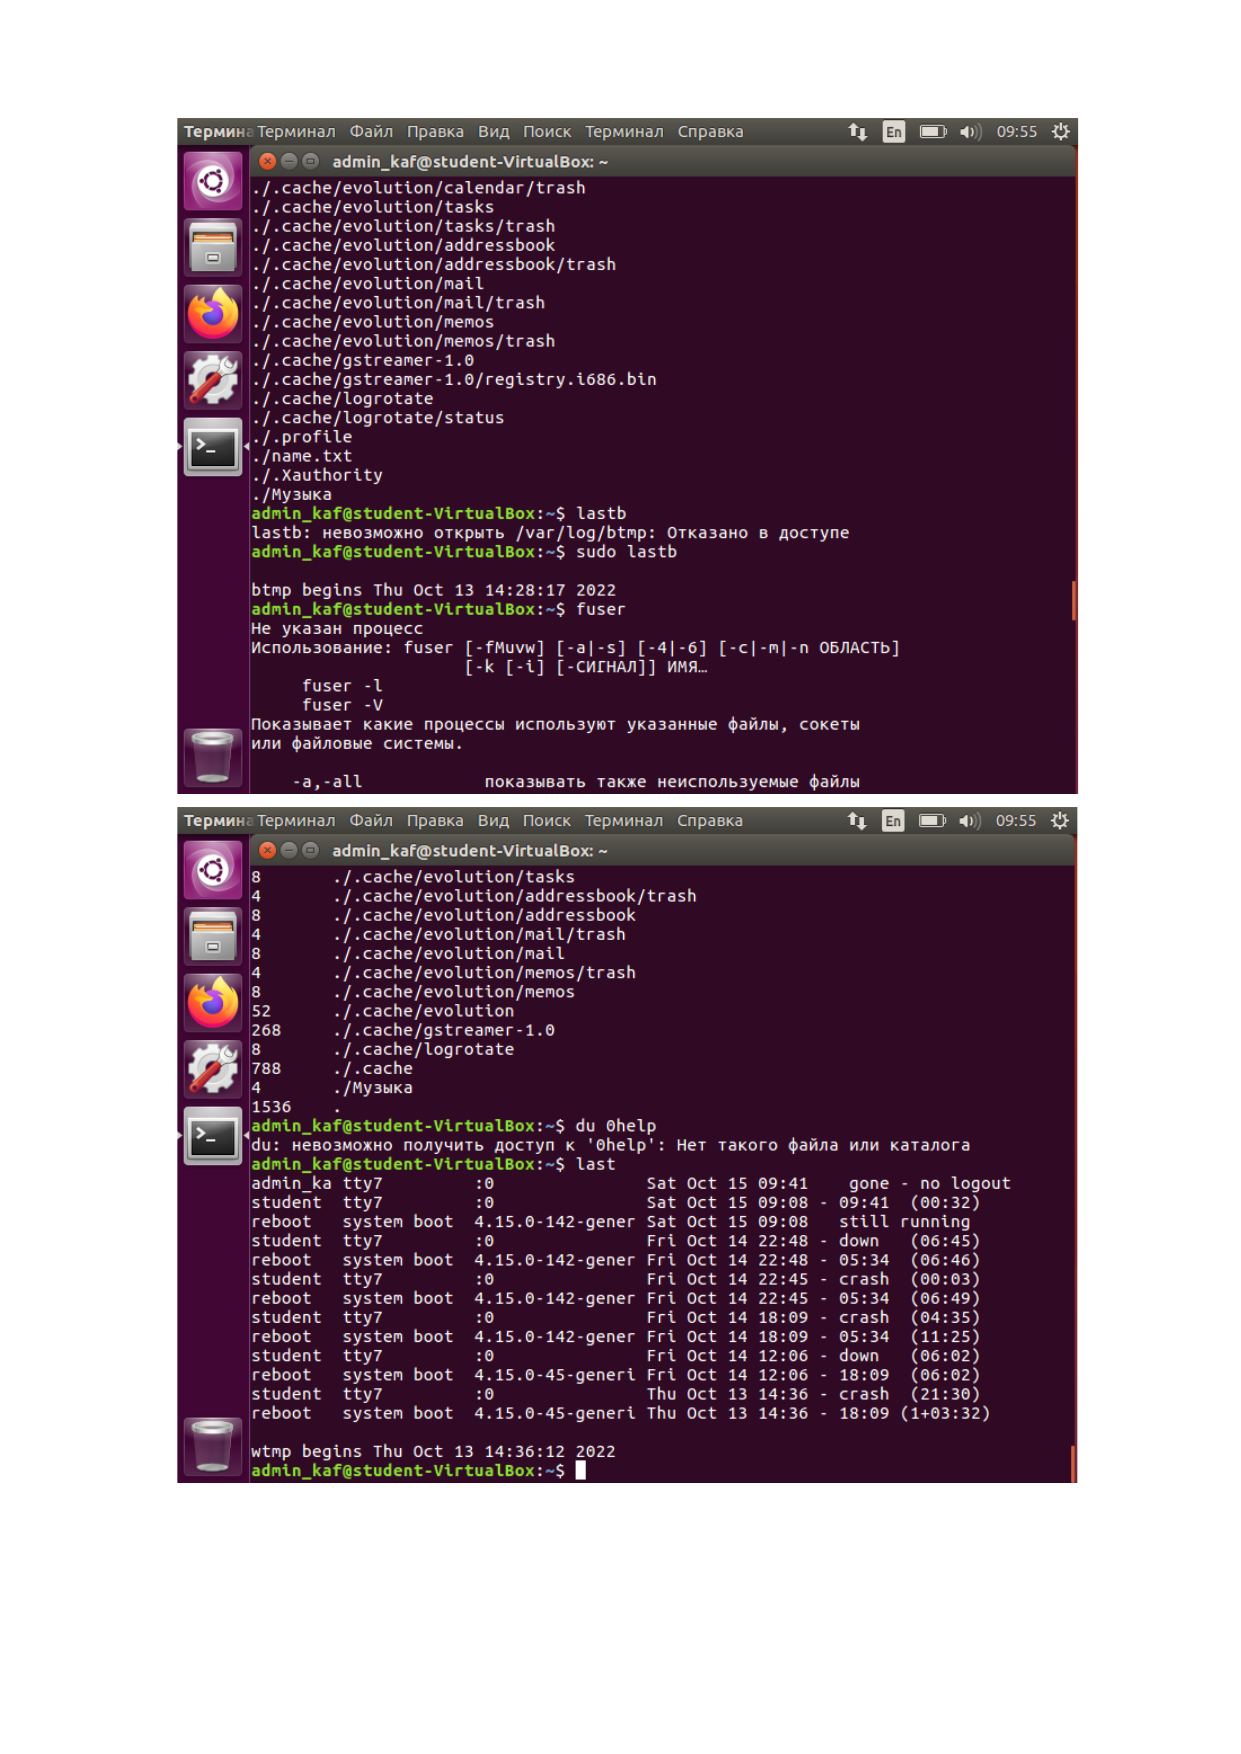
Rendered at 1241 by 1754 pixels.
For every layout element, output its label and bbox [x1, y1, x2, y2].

picture [177, 807, 1078, 1483]
picture [177, 118, 1079, 794]
